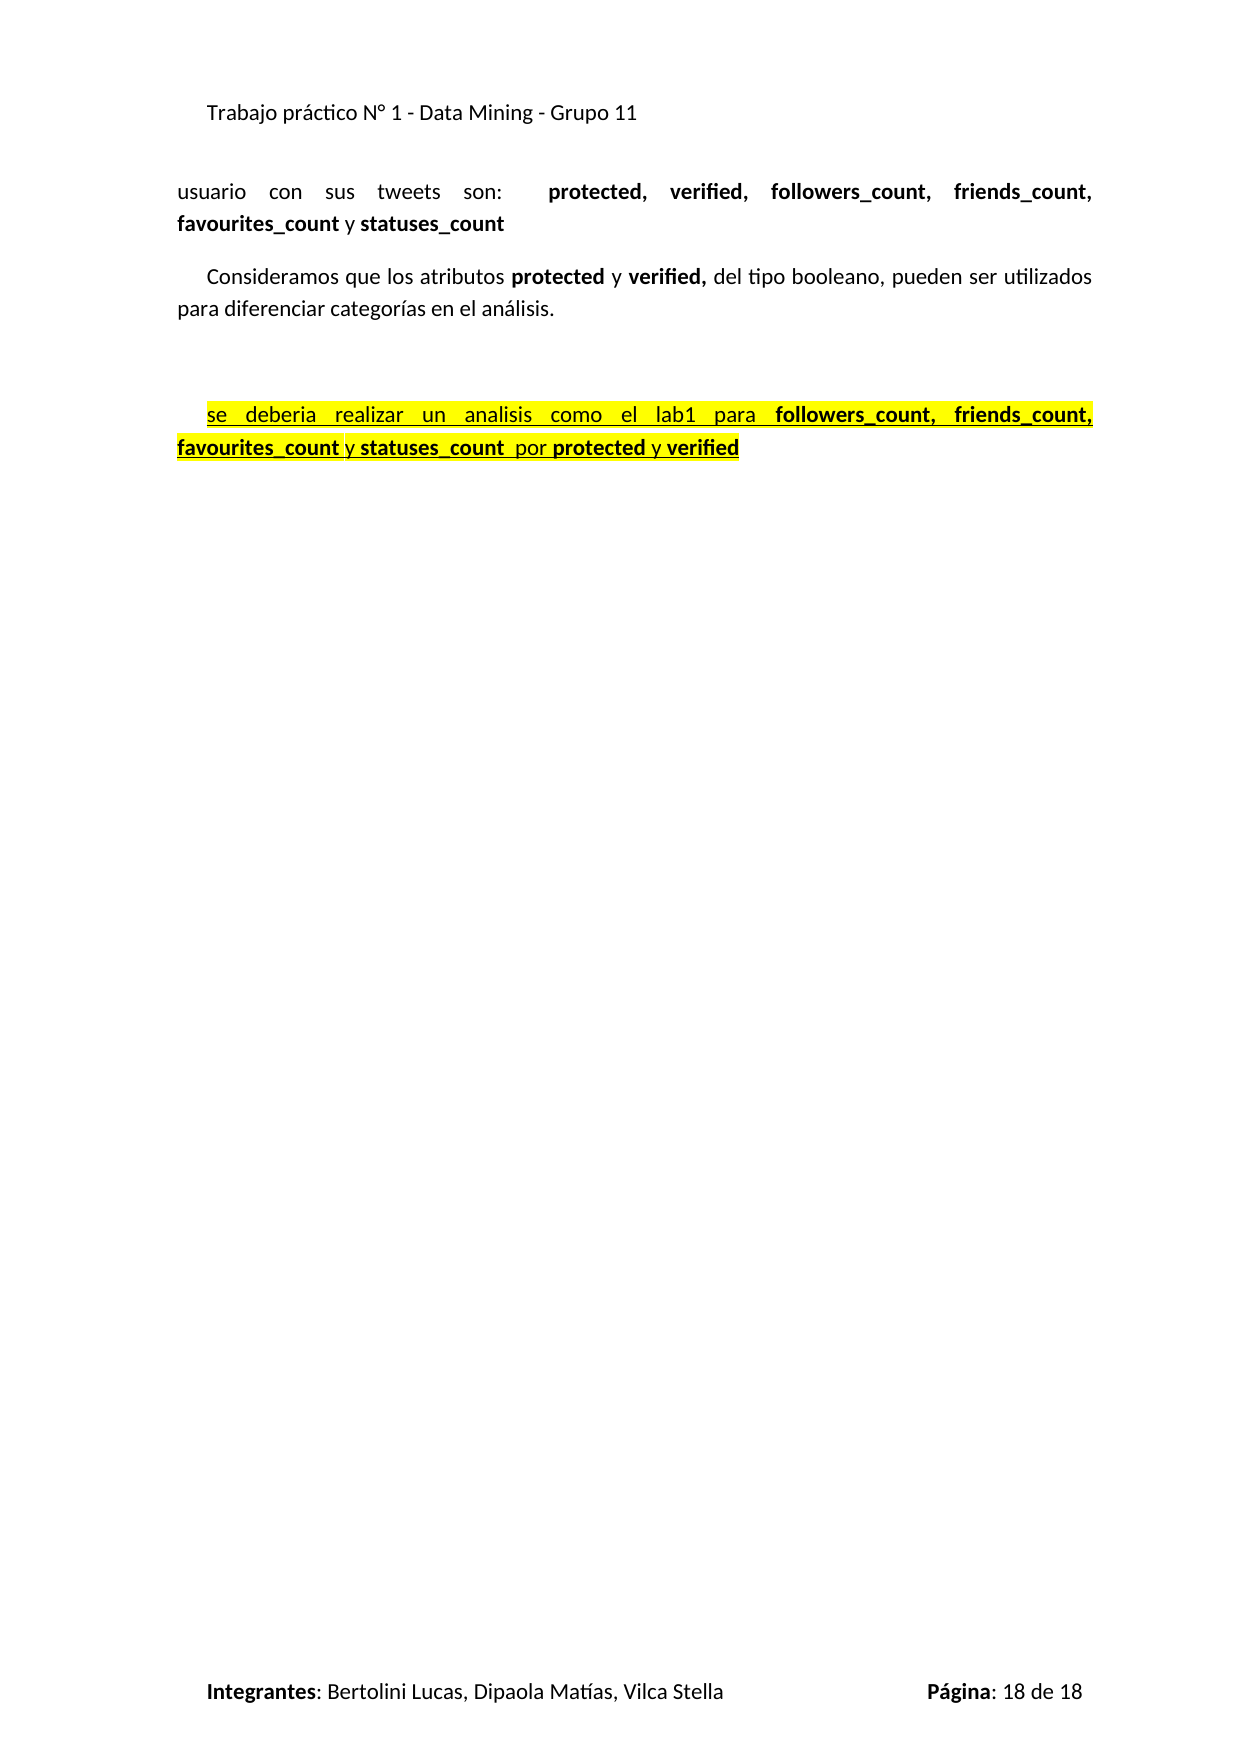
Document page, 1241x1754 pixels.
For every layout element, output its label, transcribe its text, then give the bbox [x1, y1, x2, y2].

text Consideramos que los atributos protected y verified, del tipo booleano, pueden ser utilizados para diferenciar categorías en el análisis. [177, 262, 1093, 322]
text se deberia realizar un analisis como el lab1 para followers_count, friends_count, favourites_count y statuses_count por protected y verified [177, 401, 1093, 461]
text usuario con sus tweets son: protected, verified, followers_count, friends_count, favourites_count y statuses_count [177, 177, 1093, 237]
